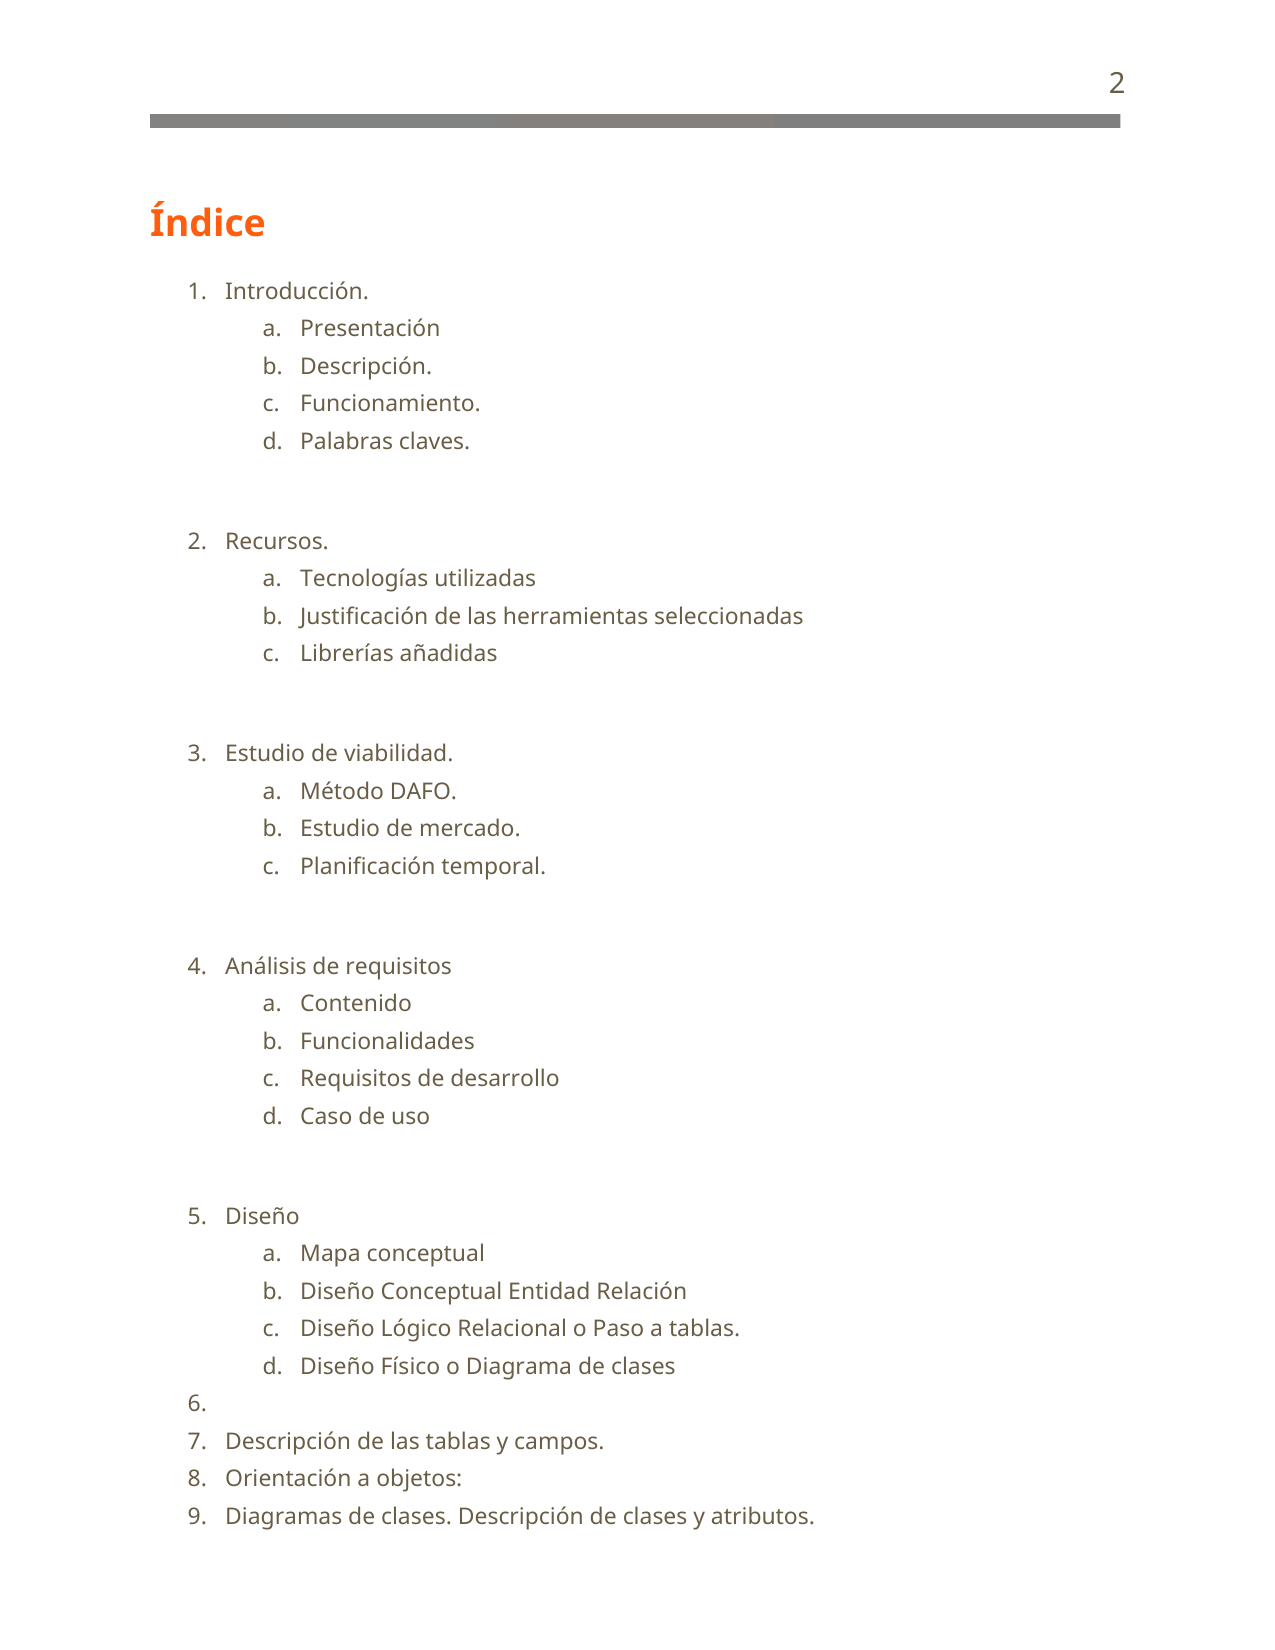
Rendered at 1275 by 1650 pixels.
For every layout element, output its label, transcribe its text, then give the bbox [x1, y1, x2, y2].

list Estudio de viabilidad. [187, 737, 1125, 768]
list Descripción. [262, 350, 1125, 381]
list Orientación a objetos: [187, 1462, 1125, 1493]
list Palabras claves. [262, 425, 1125, 456]
list Recursos. [187, 525, 1125, 556]
list Método DAFO. [262, 775, 1125, 806]
list Descripción de las tablas y campos. [187, 1425, 1125, 1456]
list Diseño Conceptual Entidad Relación [262, 1275, 1125, 1306]
list Presentación [262, 312, 1125, 343]
list Análisis de requisitos [187, 950, 1125, 981]
list Requisitos de desarrollo [262, 1062, 1125, 1093]
list Justificación de las herramientas seleccionadas [262, 600, 1125, 631]
list Diseño [187, 1200, 1125, 1231]
list Diagramas de clases. Descripción de clases y atributos. [187, 1500, 1125, 1531]
list Funcionamiento. [262, 387, 1125, 418]
list Librerías añadidas [262, 637, 1125, 668]
list Diseño Físico o Diagrama de clases [262, 1350, 1125, 1381]
list Contenido [262, 987, 1125, 1018]
picture [150, 114, 1121, 128]
list Tecnologías utilizadas [262, 562, 1125, 593]
list Funcionalidades [262, 1025, 1125, 1056]
list Mapa conceptual [262, 1237, 1125, 1268]
list Planificación temporal. [262, 850, 1125, 881]
subtitle Índice [150, 196, 1125, 247]
list Estudio de mercado. [262, 812, 1125, 843]
list Diseño Lógico Relacional o Paso a tablas. [262, 1312, 1125, 1343]
list Caso de uso [262, 1100, 1125, 1131]
list Introducción. [187, 275, 1125, 306]
